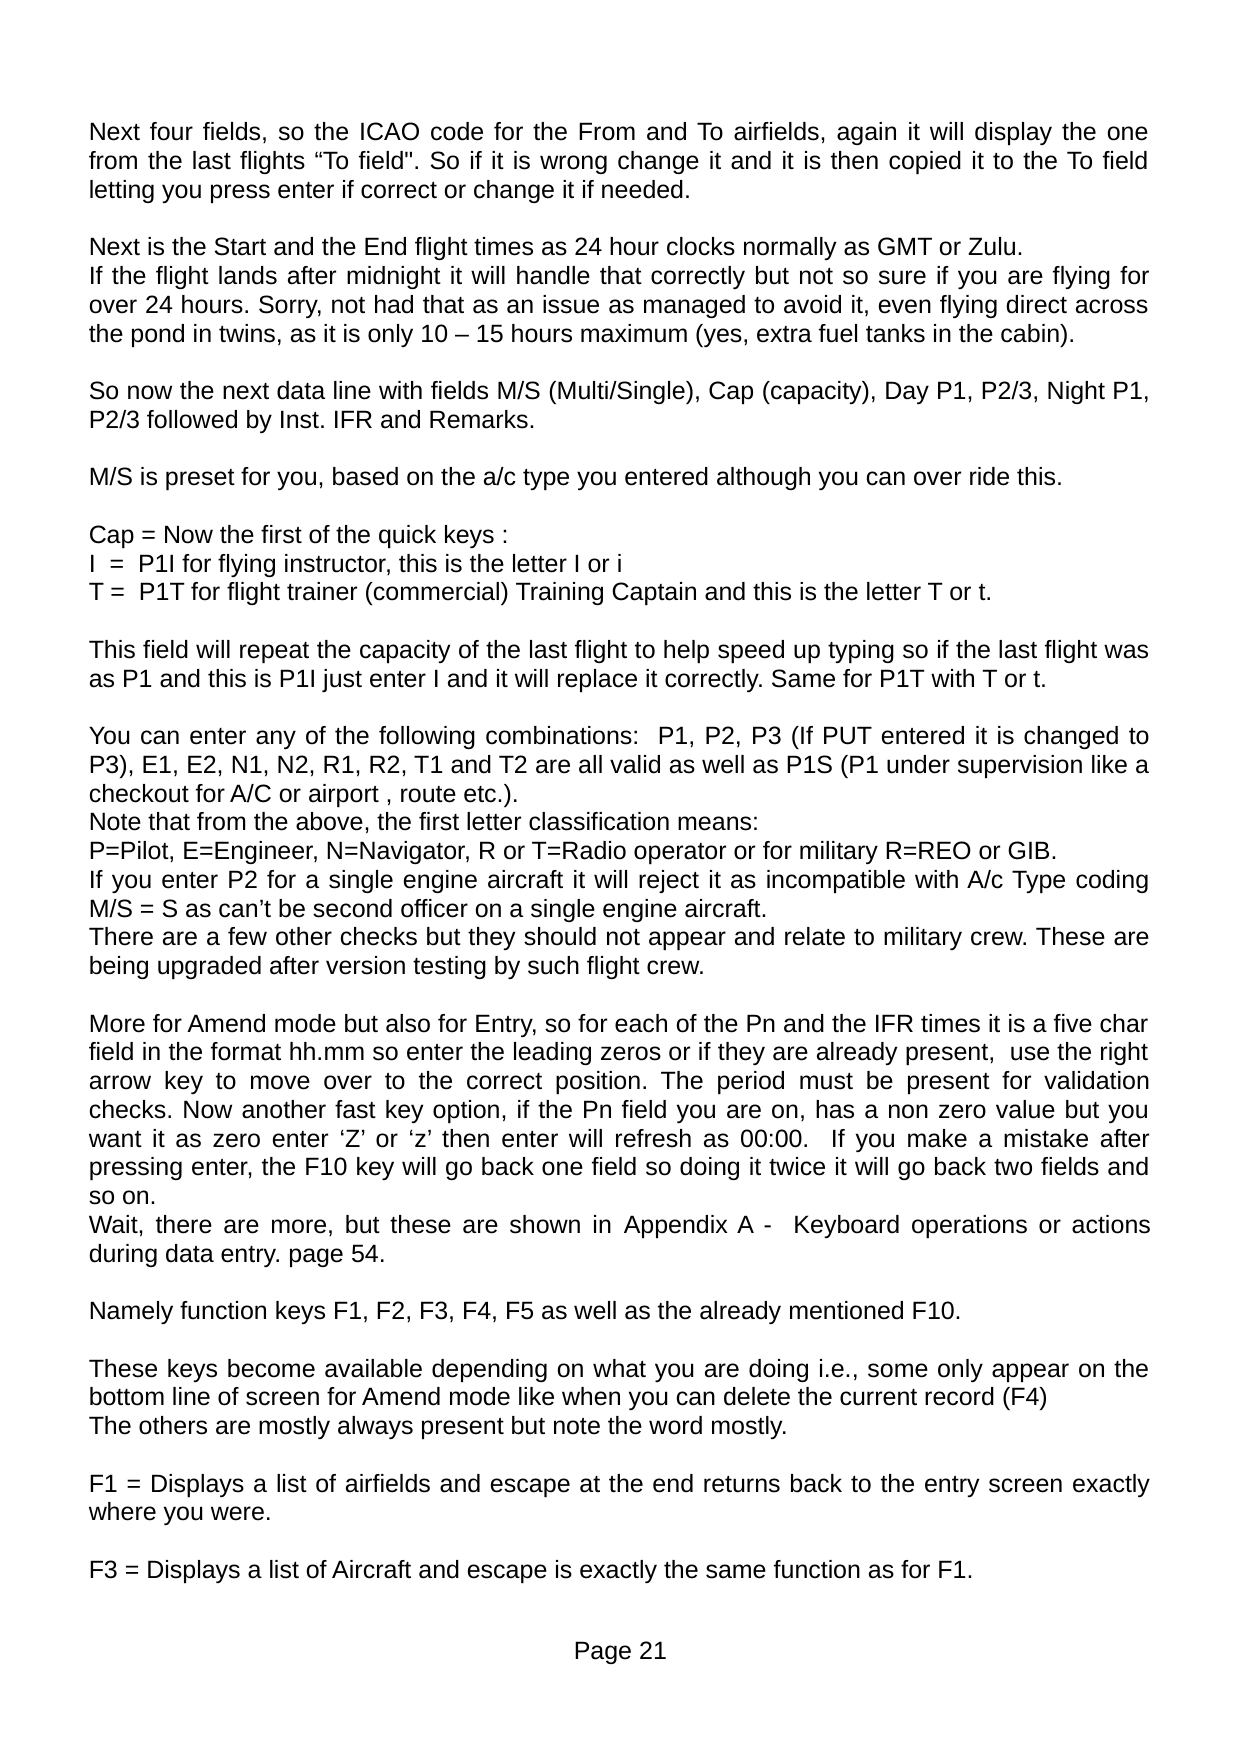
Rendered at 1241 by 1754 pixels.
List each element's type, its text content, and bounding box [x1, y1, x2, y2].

text P=Pilot, E=Engineer, N=Navigator, R or T=Radio operator or for military R=REO or GIB. [88, 836, 1152, 865]
text If the flight lands after midnight it will handle that correctly but not so sure if you are flying for over 24 hours. Sorry, not had that as an issue as managed to avoid it, even flying direct across the pond in twins, as it is only 10 – 15 hours maximum (yes, extra fuel tanks in the cabin). [88, 261, 1152, 347]
text Next is the Start and the End flight times as 24 hour clocks normally as GMT or Zulu. [88, 232, 1152, 261]
text F1 = Displays a list of airfields and escape at the end returns back to the entry screen exactly where you were. [88, 1468, 1152, 1526]
text Note that from the above, the first letter classification means: [88, 807, 1152, 836]
text There are a few other checks but they should not appear and relate to military crew. These are being upgraded after version testing by such flight crew. [88, 922, 1152, 980]
text These keys become available depending on what you are doing i.e., some only appear on the bottom line of screen for Amend mode like when you can delete the current record (F4) [88, 1353, 1152, 1411]
text The others are mostly always present but note the word mostly. [88, 1411, 1152, 1440]
text This field will repeat the capacity of the last flight to help speed up typing so if the last flight was as P1 and this is P1I just enter I and it will replace it correctly. Same for P1T with T or t. [88, 635, 1152, 692]
text M/S is preset for you, based on the a/c type you entered although you can over ride this. [88, 462, 1152, 491]
text Next four fields, so the ICAO code for the From and To airfields, again it will display the one from the last flights “To field". So if it is wrong change it and it is then copied it to the To field letting you press enter if correct or change it if needed. [88, 117, 1152, 203]
text Namely function keys F1, F2, F3, F4, F5 as well as the already mentioned F10. [88, 1296, 1152, 1325]
text So now the next data line with fields M/S (Multi/Single), Cap (capacity), Day P1, P2/3, Night P1, P2/3 followed by Inst. IFR and Remarks. [88, 376, 1152, 433]
text Wait, there are more, but these are shown in Appendix A - Keyboard operations or actions during data entry. page 54. [88, 1210, 1152, 1267]
text F3 = Displays a list of Aircraft and escape is exactly the same function as for F1. [88, 1555, 1152, 1583]
text You can enter any of the following combinations: P1, P2, P3 (If PUT entered it is changed to P3), E1, E2, N1, N2, R1, R2, T1 and T2 are all valid as well as P1S (P1 under supervision like a checkout for A/C or airport , route etc.). [88, 721, 1152, 807]
text If you enter P2 for a single engine aircraft it will reject it as incompatible with A/c Type coding M/S = S as can’t be second officer on a single engine aircraft. [88, 865, 1152, 922]
text More for Amend mode but also for Entry, so for each of the Pn and the IFR times it is a five char field in the format hh.mm so enter the leading zeros or if they are already present, use the right arrow key to move over to the correct position. The period must be present for validation checks. Now another fast key option, if the Pn field you are on, has a non zero value but you want it as zero enter ‘Z’ or ‘z’ then enter will refresh as 00:00. If you make a mistake after pressing enter, the F10 key will go back one field so doing it twice it will go back two fields and so on. [88, 1008, 1152, 1210]
text T = P1T for flight trainer (commercial) Training Captain and this is the letter T or t. [88, 577, 1152, 606]
text Cap = Now the first of the quick keys : [88, 520, 1152, 548]
text I = P1I for flying instructor, this is the letter I or i [88, 548, 1152, 577]
